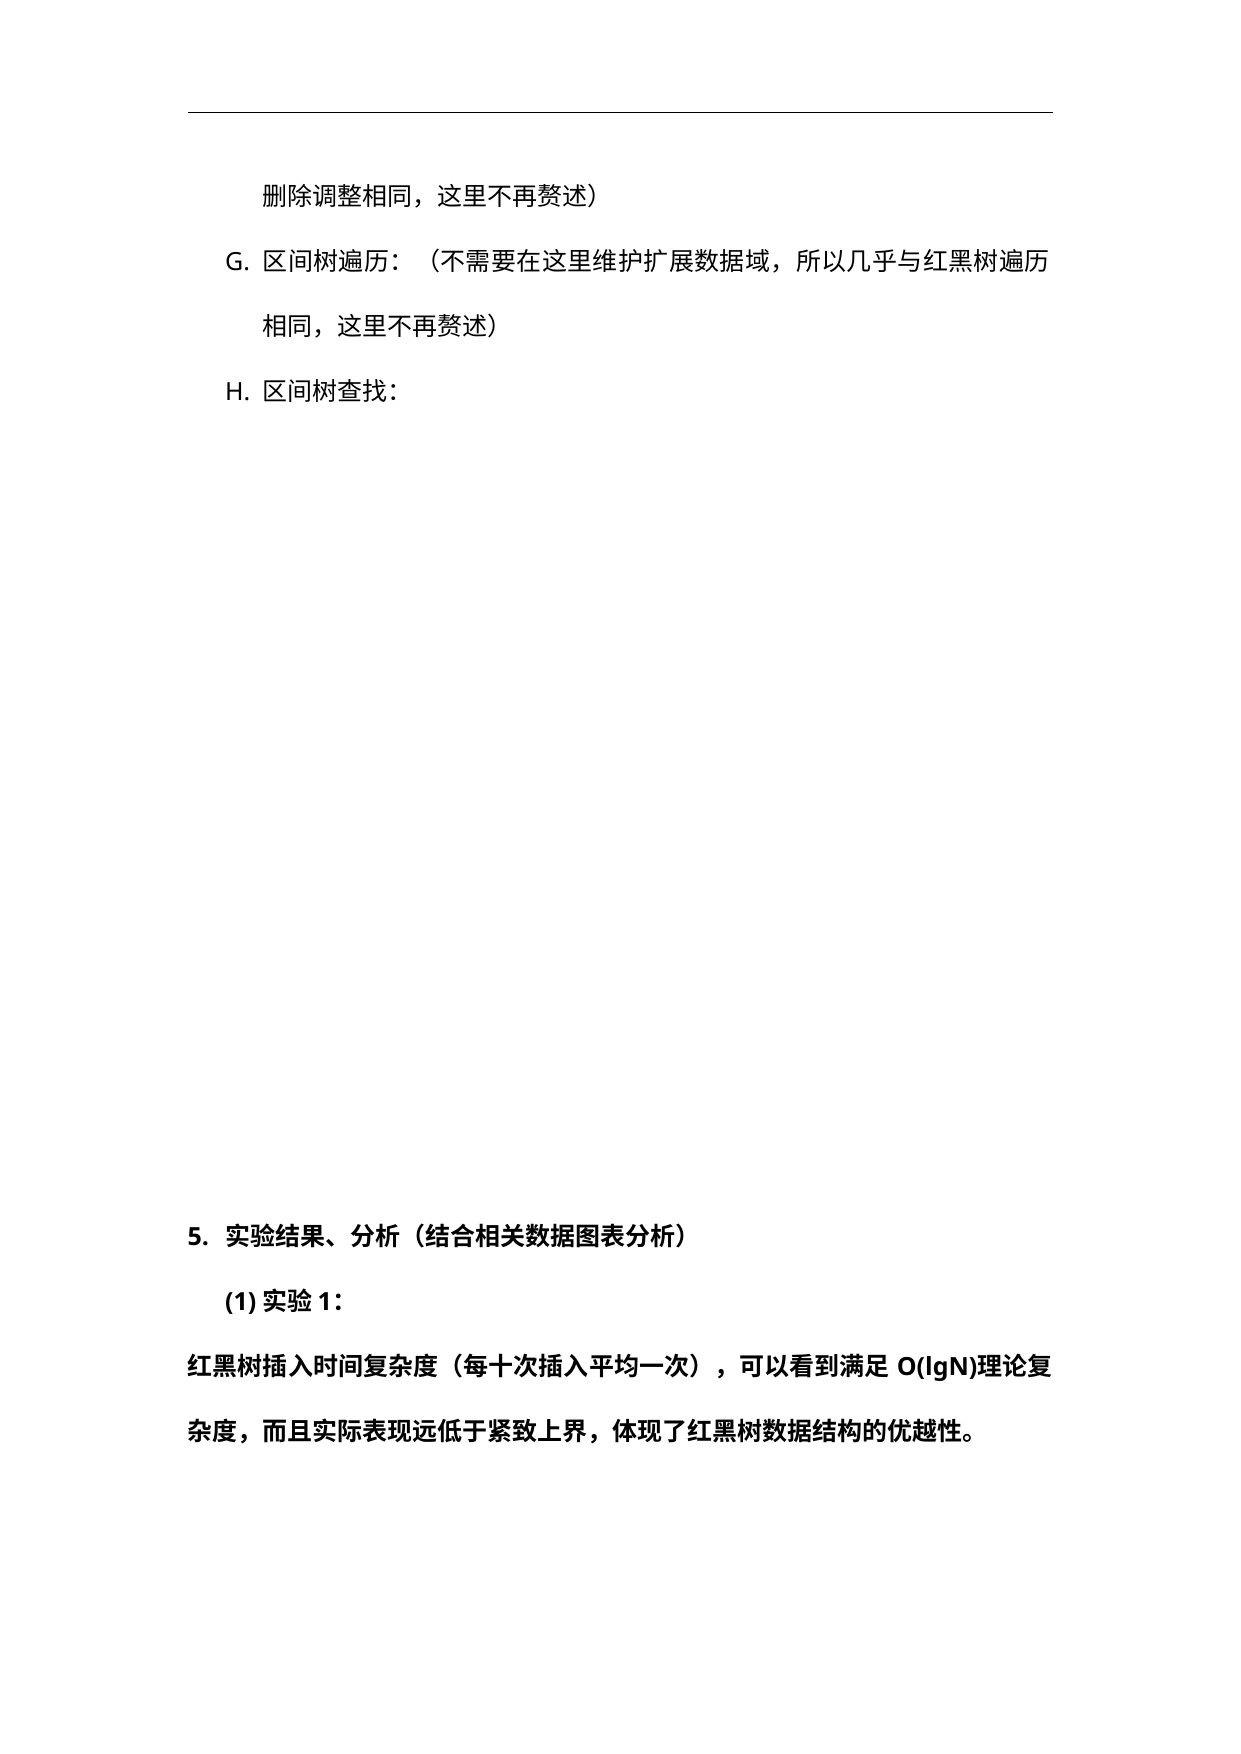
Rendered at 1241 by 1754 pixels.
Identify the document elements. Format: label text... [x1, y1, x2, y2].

list 区间树遍历：（不需要在这里维护扩展数据域，所以几乎与红黑树遍历相同，这里不再赘述） [225, 227, 1053, 357]
text 红黑树插入时间复杂度（每十次插入平均一次），可以看到满足O(lgN)理论复杂度，而且实际表现远低于紧致上界，体现了红黑树数据结构的优越性。 [187, 1332, 1053, 1462]
list 区间树查找： [225, 357, 1053, 422]
list 实验结果、分析（结合相关数据图表分析） [187, 1202, 1053, 1267]
list 删除调整相同，这里不再赘述） [225, 162, 1053, 227]
list 实验1： [225, 1267, 1053, 1332]
